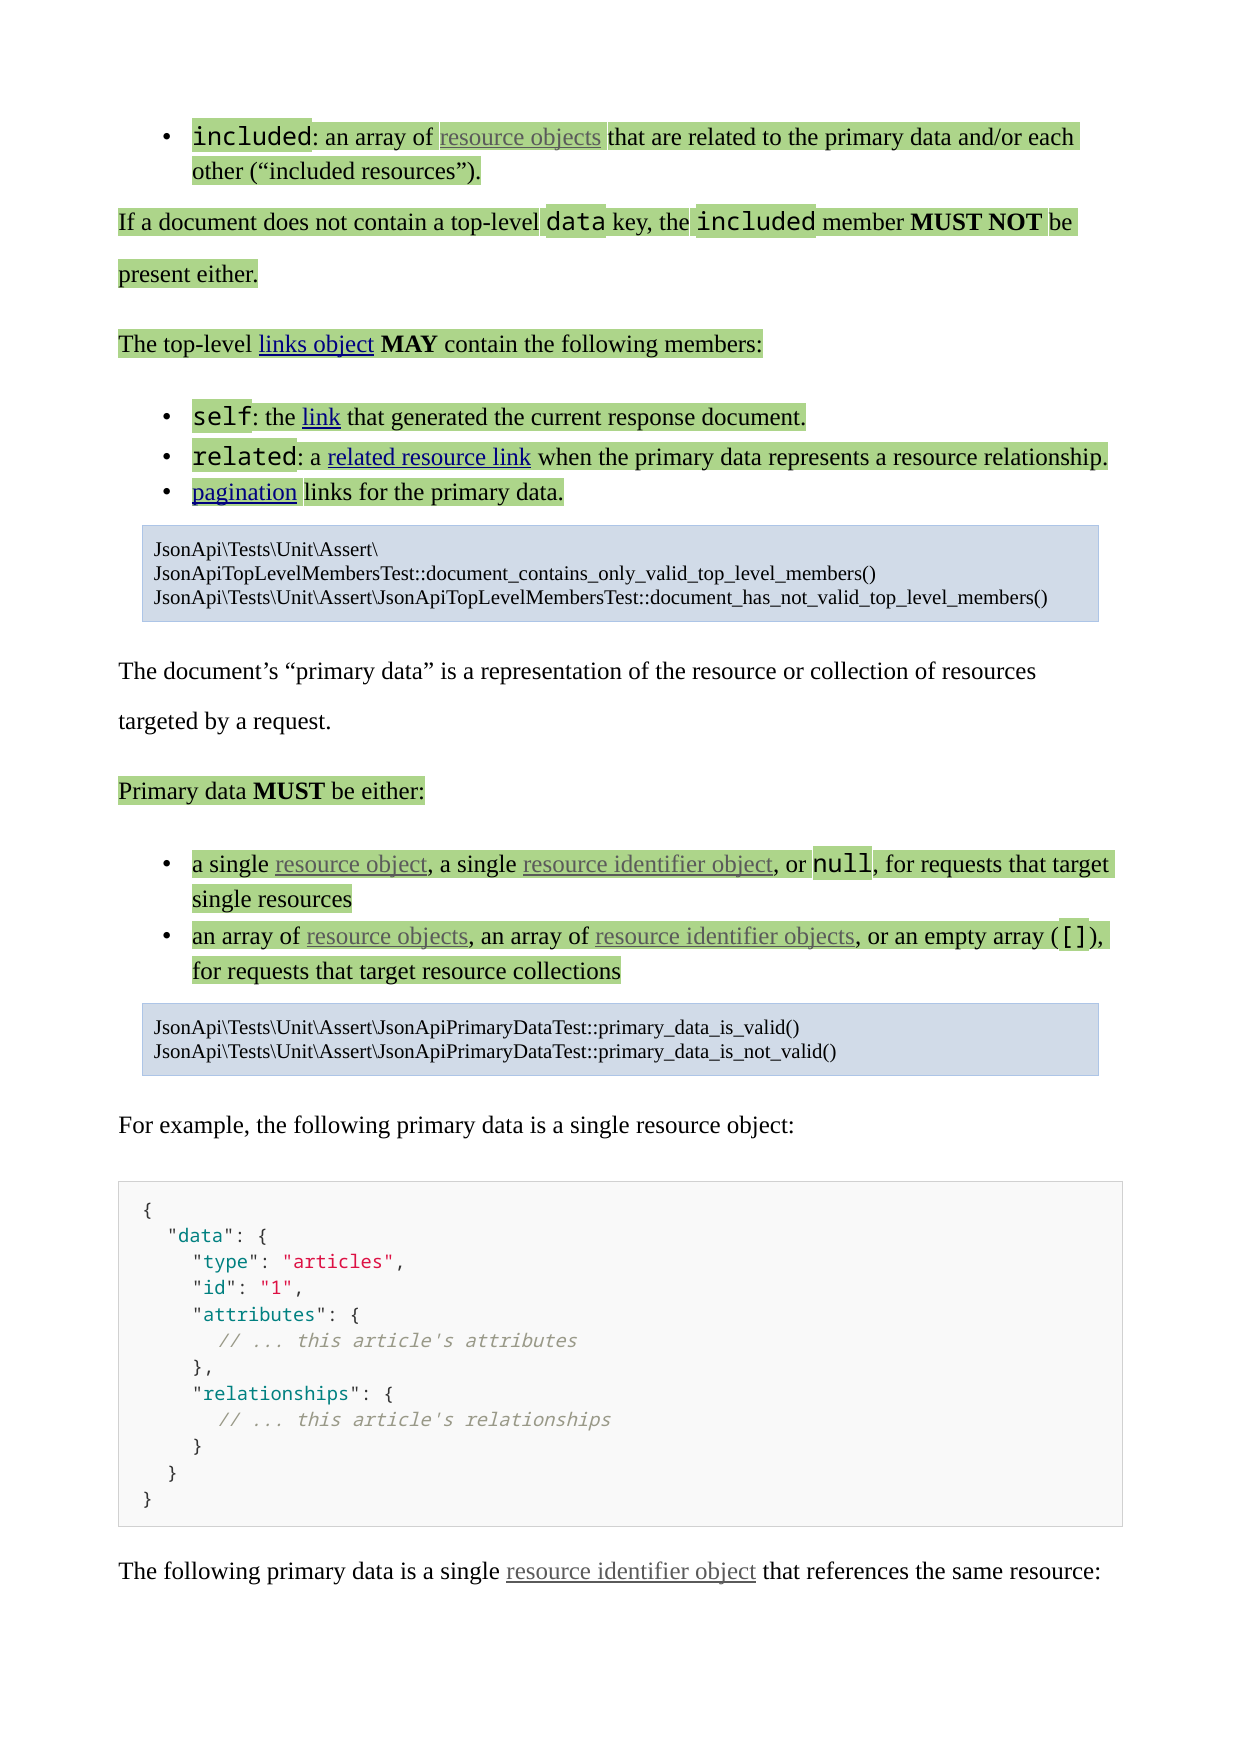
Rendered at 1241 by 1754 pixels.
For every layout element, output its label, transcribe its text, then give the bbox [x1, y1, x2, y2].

text }, [524, 1338, 530, 1346]
list an array of resource objects, an array of resource identifier objects, or an empty array ([]), for requests that target resource collections [162, 917, 1122, 984]
text // ... this article's relationships [119, 1391, 1122, 1417]
list pagination links for the primary data. [162, 477, 1122, 506]
text The top-level links object MAY contain the following members: [118, 329, 1122, 358]
text "type": "articles", [119, 1232, 1122, 1259]
text JsonApi\Tests\Unit\Assert\JsonApiTopLevelMembersTest::document_has_not_valid_top_level_members() [143, 573, 1098, 621]
text } [119, 1470, 1122, 1526]
text "data": { [119, 1206, 1122, 1232]
text }, [119, 1338, 1122, 1364]
text } [119, 1417, 1122, 1443]
list self: the link that generated the current response document. [162, 399, 1122, 433]
text } [592, 1417, 598, 1425]
text "attributes": { [119, 1285, 1122, 1312]
text JsonApi\Tests\Unit\Assert\JsonApiPrimaryDataTest::primary_data_is_not_valid() [143, 1027, 1098, 1075]
list a single resource object, a single resource identifier object, or null, for requests that target single resources [162, 846, 1122, 913]
text If a document does not contain a top-level data key, the included member MUST NOT be present either. [118, 204, 1122, 288]
text Primary data MUST be either: [118, 776, 1122, 805]
text The document’s “primary data” is a representation of the resource or collection of resources targeted by a request. [118, 656, 1122, 735]
list related: a related resource link when the primary data represents a resource relationship. [162, 438, 1122, 472]
text } [119, 1443, 1122, 1470]
text The following primary data is a single resource identifier object that references the same resource: [118, 1556, 1122, 1585]
text // ... this article's attributes [119, 1312, 1122, 1338]
text "relationships": { [119, 1364, 1122, 1391]
text JsonApi\Tests\Unit\Assert\JsonApiTopLevelMembersTest::document_contains_only_valid_top_level_members() [143, 526, 1098, 573]
text "id": "1", [119, 1259, 1122, 1285]
text JsonApi\Tests\Unit\Assert\JsonApiPrimaryDataTest::primary_data_is_valid() [143, 1004, 1098, 1027]
text For example, the following primary data is a single resource object: [118, 1111, 1122, 1139]
text } [535, 1417, 541, 1425]
list included: an array of resource objects that are related to the primary data and/or each other (“included resources”). [162, 118, 1122, 185]
text { [119, 1182, 1122, 1206]
